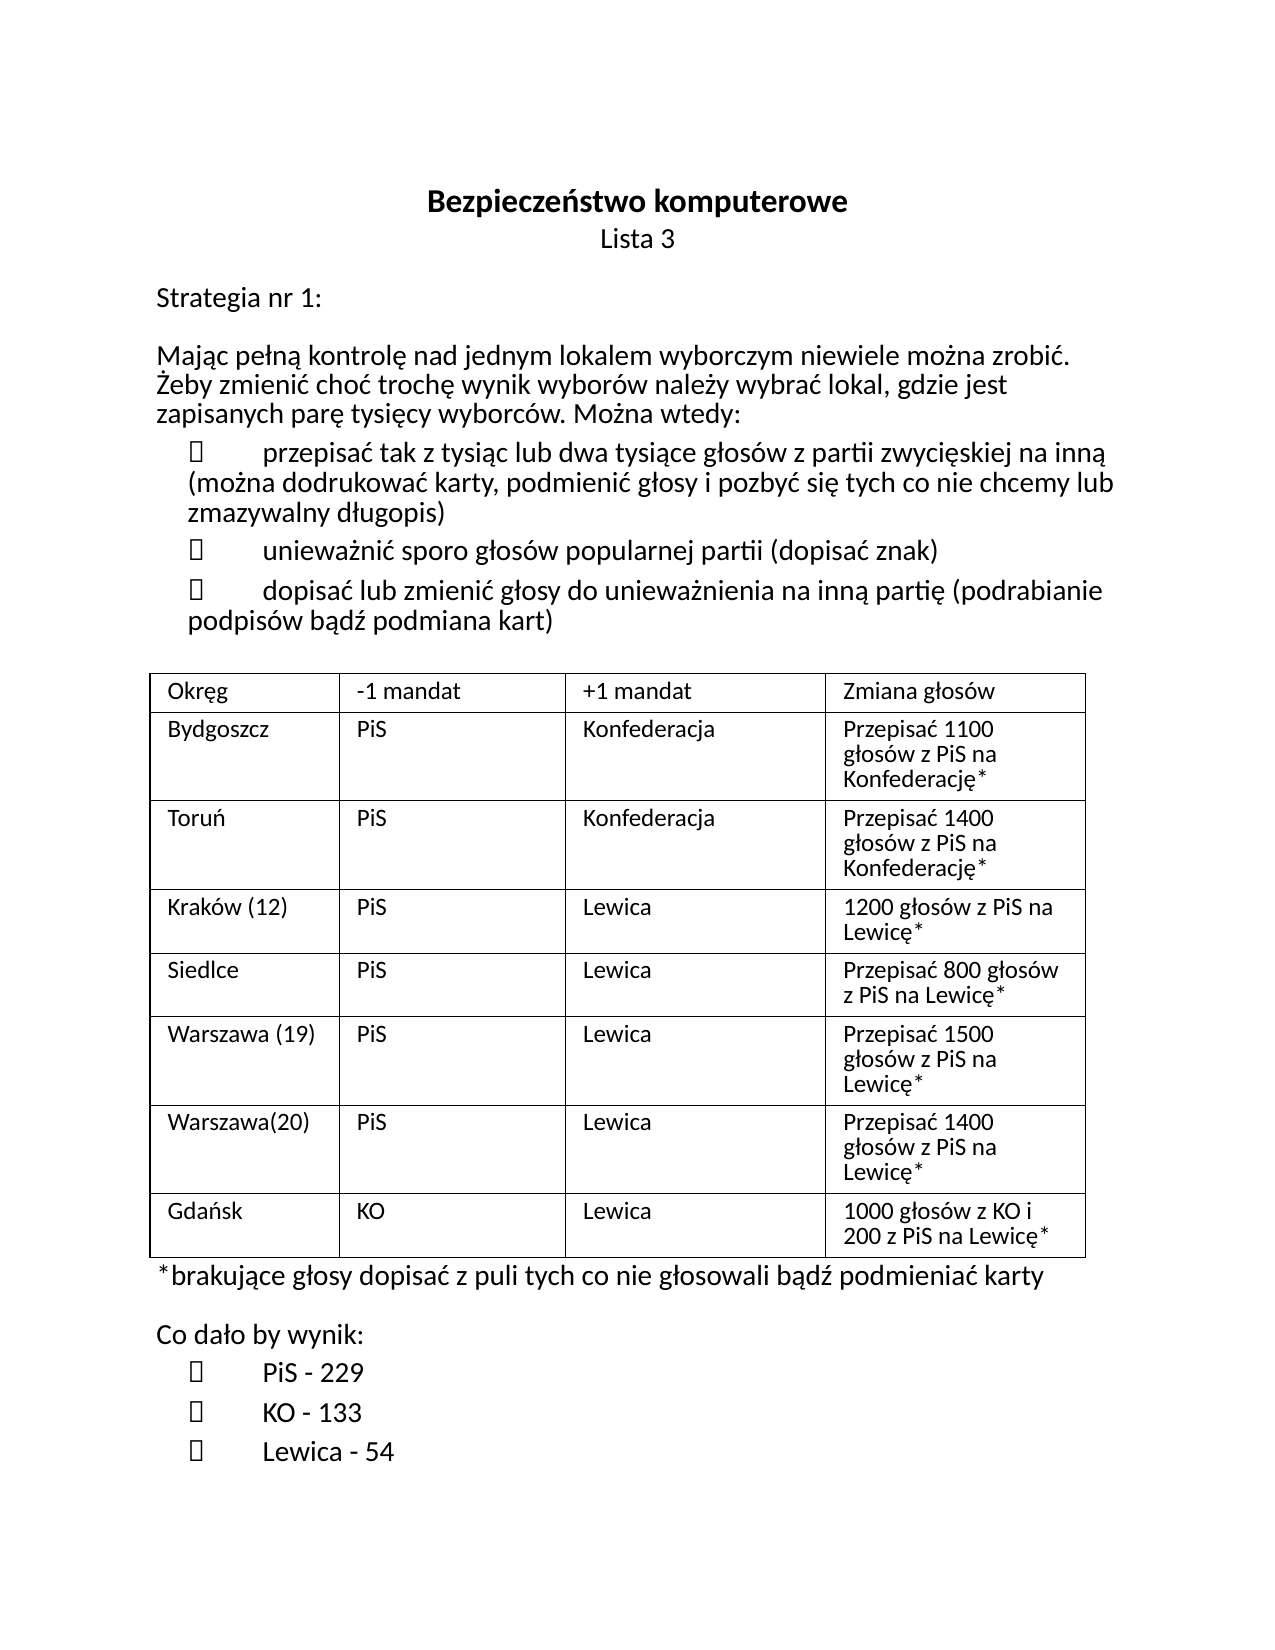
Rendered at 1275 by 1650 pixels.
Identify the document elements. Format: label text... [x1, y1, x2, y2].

table_cell Siedlce [151, 954, 339, 1016]
table_cell Przepisać 800 głosów z PiS na Lewicę* [826, 954, 1085, 1016]
table_header Okręg [151, 674, 339, 712]
text Mając pełną kontrolę nad jednym lokalem wyborczym niewiele można zrobić. Żeby zmienić choć trochę wynik wyborów należy wybrać lokal, gdzie jest zapisanych parę tysięcy wyborców. Można wtedy: [150, 314, 1125, 431]
table_cell PiS [340, 890, 565, 952]
list PiS - 229 [150, 1351, 1125, 1391]
table_cell Gdańsk [151, 1194, 339, 1257]
table_cell PiS [340, 1106, 565, 1193]
table_cell Konfederacja [566, 713, 825, 800]
table_cell Warszawa(20) [151, 1106, 339, 1193]
table_header Zmiana głosów [826, 674, 1085, 712]
table_cell Lewica [566, 890, 825, 952]
table_cell KO [340, 1194, 565, 1257]
table_cell Przepisać 1500 głosów z PiS na Lewicę* [826, 1017, 1085, 1104]
table_cell PiS [340, 1017, 565, 1104]
table_cell Lewica [566, 954, 825, 1016]
table_cell Lewica [566, 1194, 825, 1257]
table_cell 1000 głosów z KO i 200 z PiS na Lewicę* [826, 1194, 1085, 1257]
text Lista 3 [150, 221, 1125, 256]
table_cell Bydgoszcz [151, 713, 339, 800]
table_cell Warszawa (19) [151, 1017, 339, 1104]
table_cell Lewica [566, 1106, 825, 1193]
table_header +1 mandat [566, 674, 825, 712]
table_cell Konfederacja [566, 801, 825, 889]
table_cell Przepisać 1400 głosów z PiS na Konfederację* [826, 801, 1085, 889]
table_cell PiS [340, 954, 565, 1016]
text Co dało by wynik: [150, 1322, 1125, 1351]
table_cell Przepisać 1400 głosów z PiS na Lewicę* [826, 1106, 1085, 1193]
list KO - 133 [150, 1391, 1125, 1431]
table_cell 1200 głosów z PiS na Lewicę* [826, 890, 1085, 952]
subtitle Bezpieczeństwo komputerowe [150, 181, 1125, 221]
table_cell PiS [340, 801, 565, 889]
list dopisać lub zmienić głosy do unieważnienia na inną partię (podrabianie podpisów bądź podmiana kart) [150, 569, 1125, 638]
list przepisać tak z tysiąc lub dwa tysiące głosów z partii zwycięskiej na inną (można dodrukować karty, podmienić głosy i pozbyć się tych co nie chcemy lub zmazywalny długopis) [150, 431, 1125, 529]
table_cell Kraków (12) [151, 890, 339, 952]
table_cell Lewica [566, 1017, 825, 1104]
table_header -1 mandat [340, 674, 565, 712]
table_cell Przepisać 1100 głosów z PiS na Konfederację* [826, 713, 1085, 800]
list Lewica - 54 [150, 1431, 1125, 1477]
text Strategia nr 1: [150, 285, 1125, 314]
table_cell PiS [340, 713, 565, 800]
text *brakujące głosy dopisać z puli tych co nie głosowali bądź podmieniać karty [150, 1258, 1125, 1293]
list unieważnić sporo głosów popularnej partii (dopisać znak) [150, 529, 1125, 569]
table_cell Toruń [151, 801, 339, 889]
